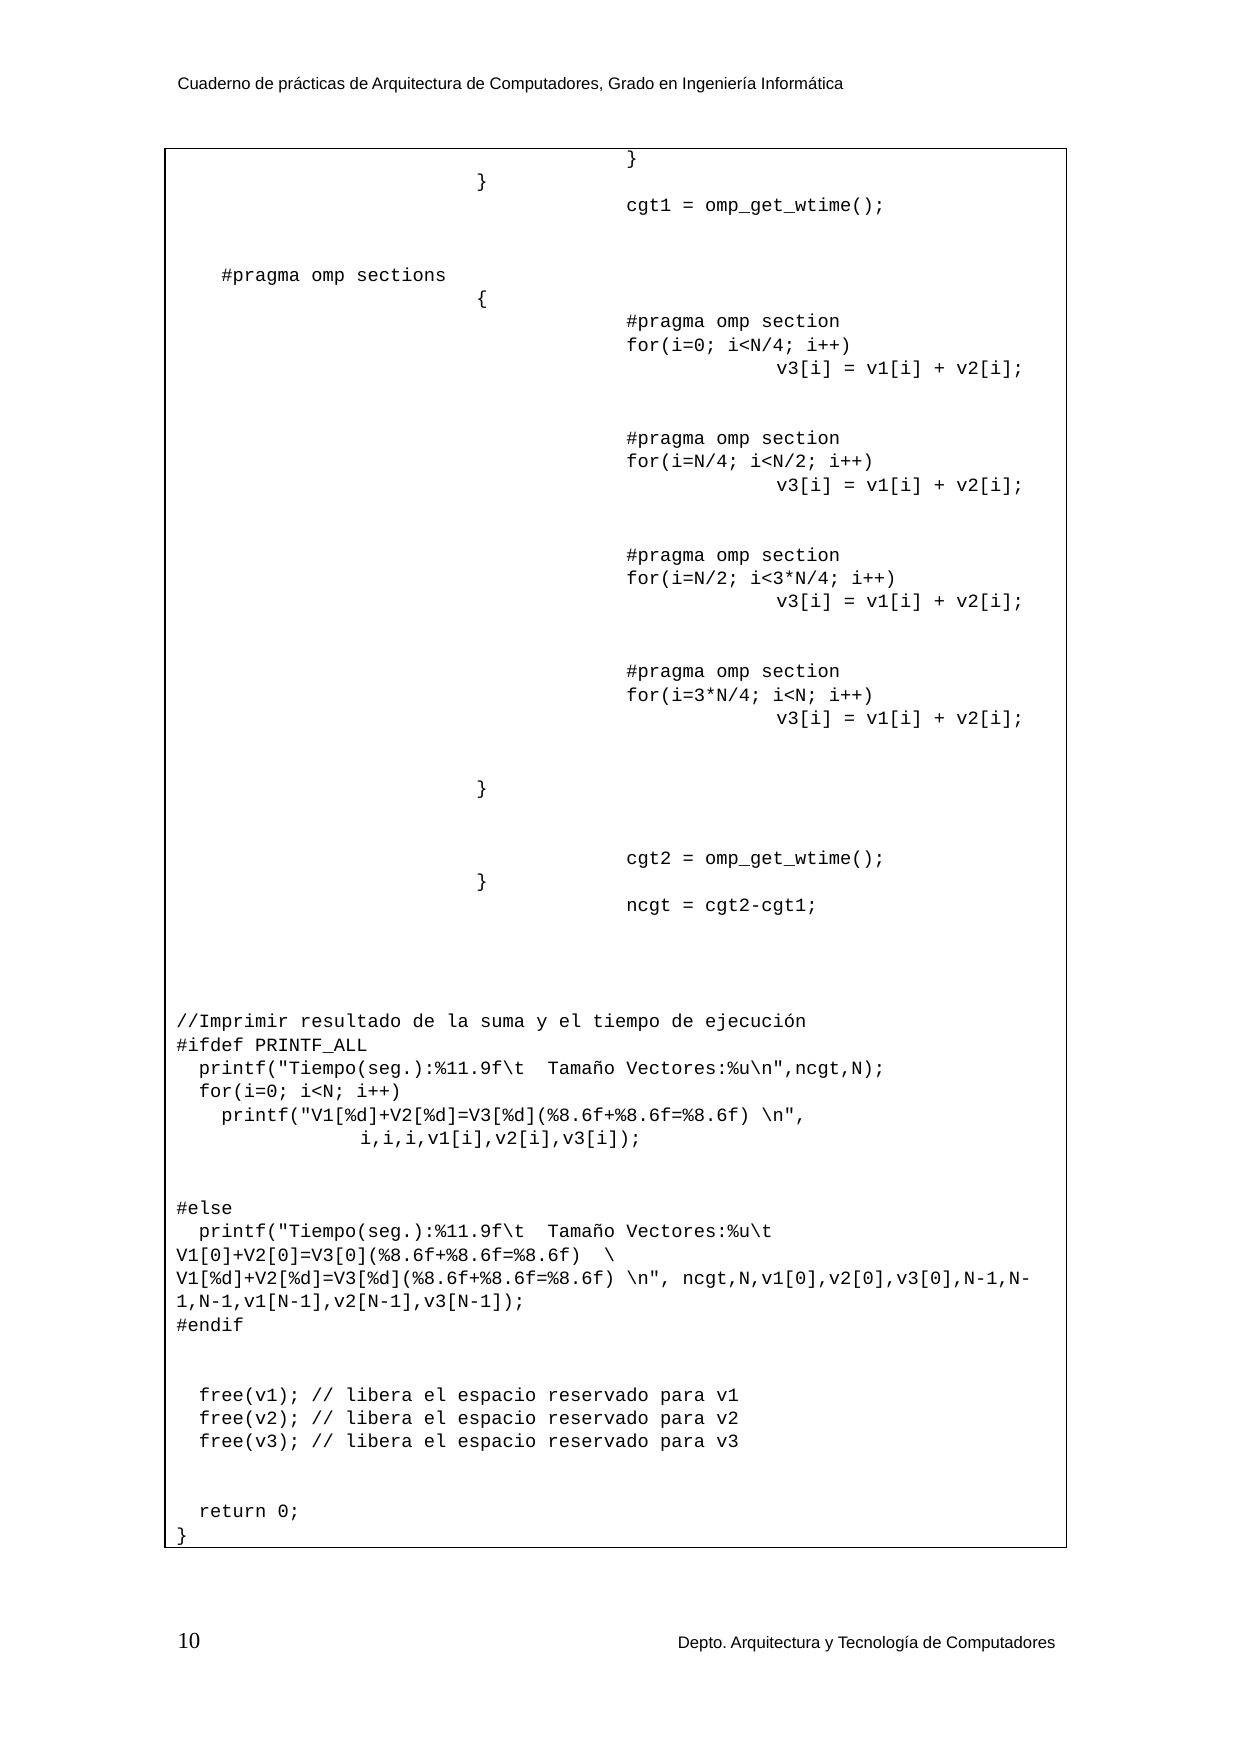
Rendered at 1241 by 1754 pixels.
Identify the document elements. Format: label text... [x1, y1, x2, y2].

table_header } } cgt1 = omp_get_wtime(); #pragma omp sections { #pragma omp section for(i=0; i<N/4; i++) v3[i] = v1[i] + v2[i]; #pragma omp section for(i=N/4; i<N/2; i++) v3[i] = v1[i] + v2[i]; #pragma omp section for(i=N/2; i<3*N/4; i++) v3[i] = v1[i] + v2[i]; #pragma omp section for(i=3*N/4; i<N; i++) v3[i] = v1[i] + v2[i]; } cgt2 = omp_get_wtime(); } ncgt = cgt2-cgt1; //Imprimir resultado de la suma y el tiempo de ejecución #ifdef PRINTF_ALL printf("Tiempo(seg.):%11.9f\t Tamaño Vectores:%u\n",ncgt,N); for(i=0; i<N; i++) printf("V1[%d]+V2[%d]=V3[%d](%8.6f+%8.6f=%8.6f) \n", i,i,i,v1[i],v2[i],v3[i]); #else printf("Tiempo(seg.):%11.9f\t Tamaño Vectores:%u\t V1[0]+V2[0]=V3[0](%8.6f+%8.6f=%8.6f) \ V1[%d]+V2[%d]=V3[%d](%8.6f+%8.6f=%8.6f) \n", ncgt,N,v1[0],v2[0],v3[0],N-1,N-1,N-1,v1[N-1],v2[N-1],v3[N-1]); #endif free(v1); // libera el espacio reservado para v1 free(v2); // libera el espacio reservado para v2 free(v3); // libera el espacio reservado para v3 return 0; } [166, 149, 1066, 1547]
